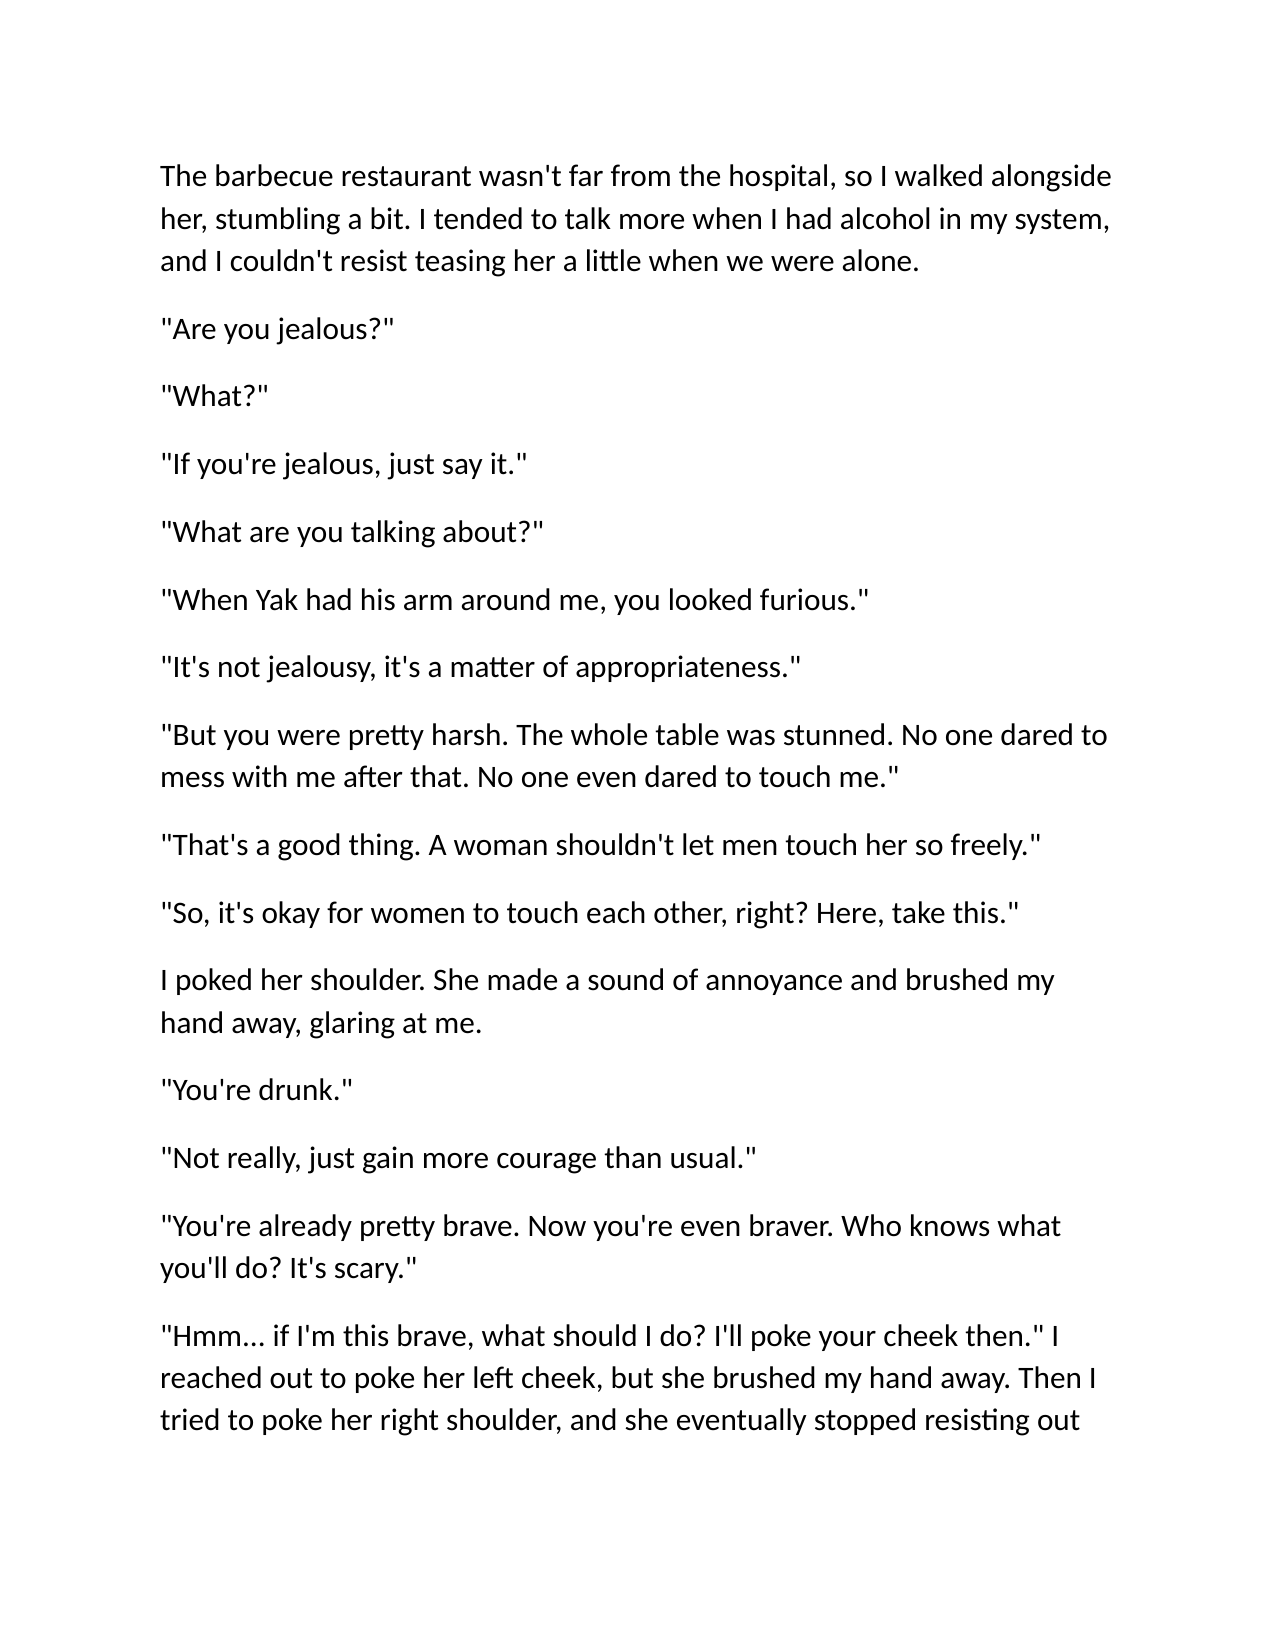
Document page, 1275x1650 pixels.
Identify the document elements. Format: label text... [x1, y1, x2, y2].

text "You're already pretty brave. Now you're even braver. Who knows what you'll do? It's scary." [160, 1206, 1113, 1286]
text The barbecue restaurant wasn't far from the hospital, so I walked alongside her, stumbling a bit. I tended to talk more when I had alcohol in my system, and I couldn't resist teasing her a little when we were alone. [160, 156, 1113, 279]
text I poked her shoulder. She made a sound of annoyance and brushed my hand away, glaring at me. [160, 960, 1113, 1041]
text "Are you jealous?" [160, 309, 1113, 347]
text "Not really, just gain more courage than usual." [160, 1138, 1113, 1176]
text "What are you talking about?" [160, 512, 1113, 550]
text "What?" [160, 376, 1113, 414]
text "If you're jealous, just say it." [160, 444, 1113, 482]
text "Hmm... if I'm this brave, what should I do? I'll poke your cheek then." I reached out to poke her left cheek, but she brushed my hand away. Then I tried to poke her right shoulder, and she eventually stopped resisting out [160, 1316, 1113, 1438]
text "But you were pretty harsh. The whole table was stunned. No one dared to mess with me after that. No one even dared to touch me." [160, 715, 1113, 795]
text "When Yak had his arm around me, you looked furious." [160, 579, 1113, 618]
text "That's a good thing. A woman shouldn't let men touch her so freely." [160, 825, 1113, 863]
text "You're drunk." [160, 1070, 1113, 1108]
text "It's not jealousy, it's a matter of appropriateness." [160, 647, 1113, 685]
text "So, it's okay for women to touch each other, right? Here, take this." [160, 893, 1113, 931]
